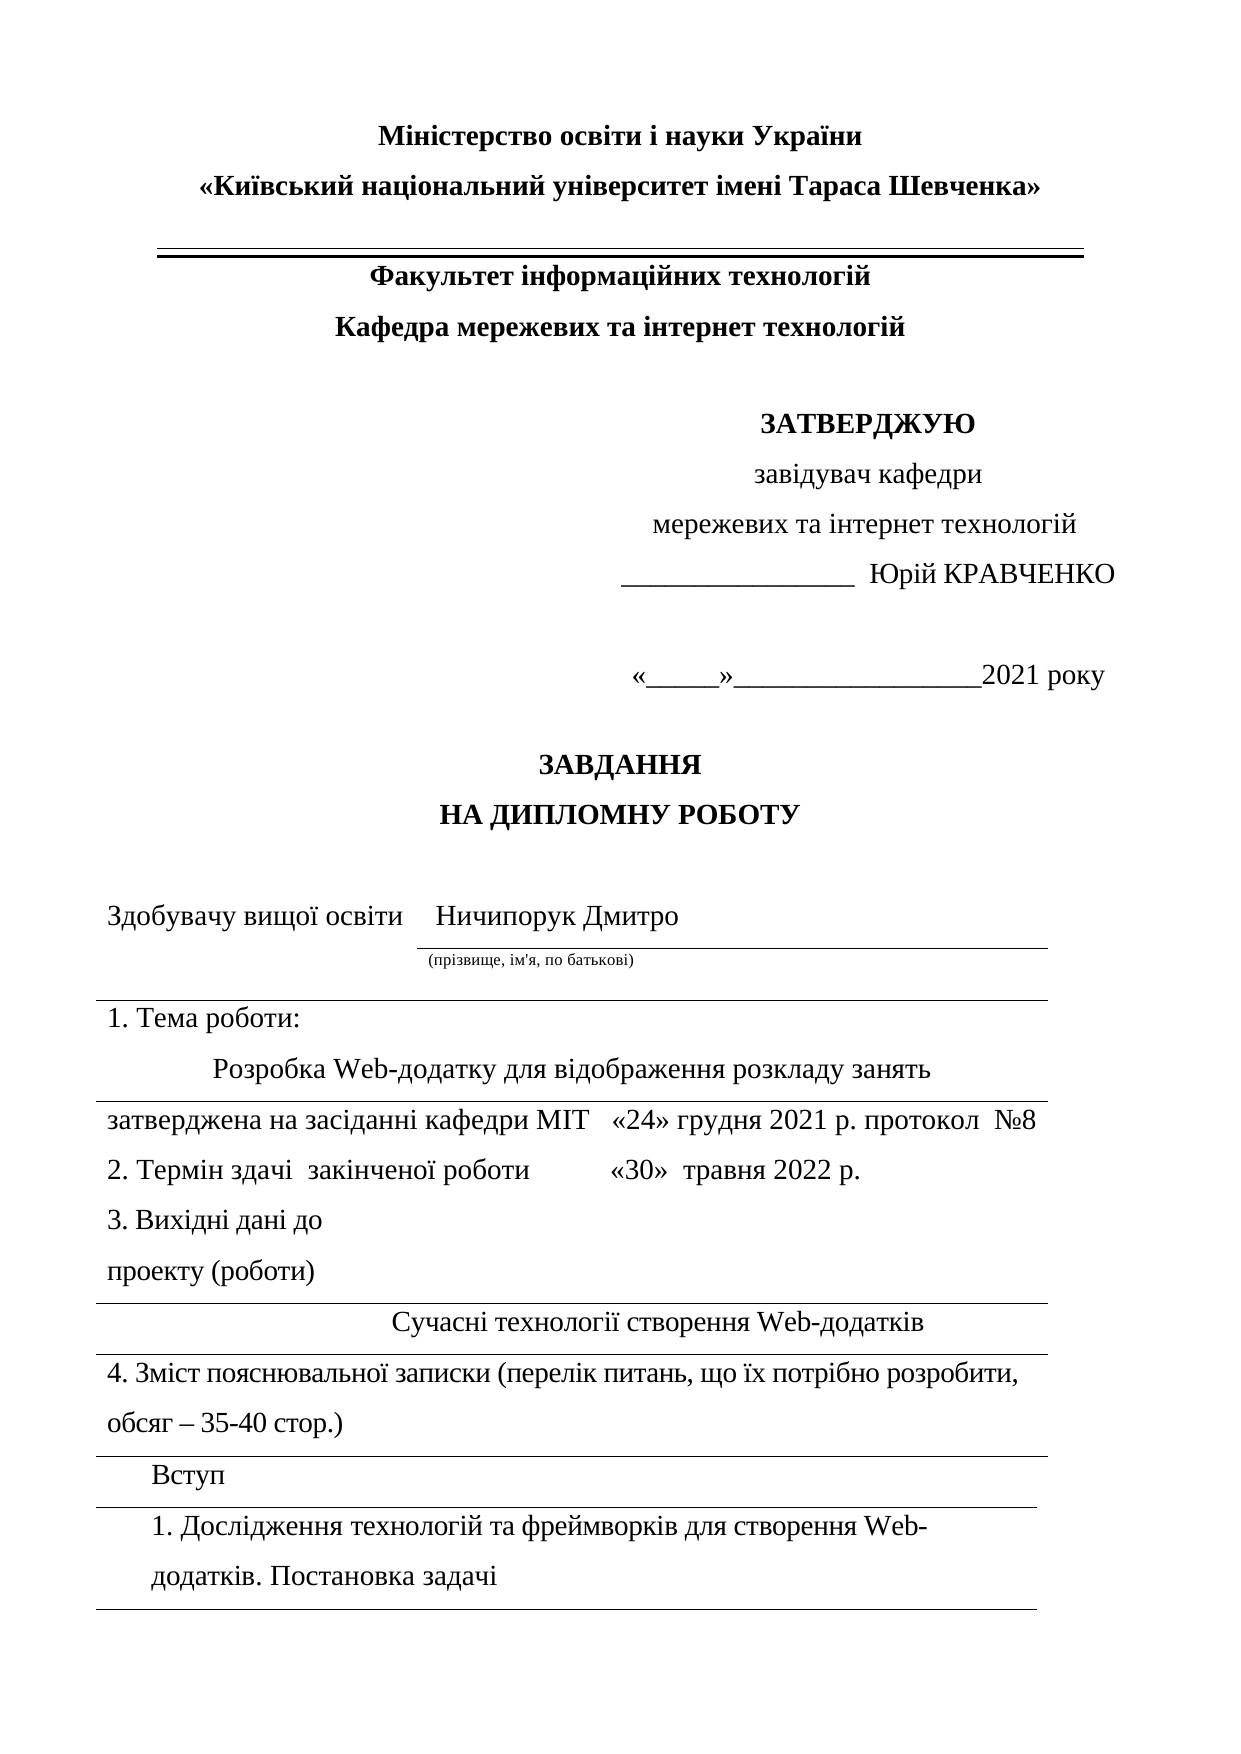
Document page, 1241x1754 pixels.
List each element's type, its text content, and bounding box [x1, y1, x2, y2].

text «Київський національний університет імені Тараса Шевченка» [118, 168, 1122, 202]
table_cell 1. Тема роботи: Розробка Web-додатку для відображення розкладу занять [96, 1001, 1048, 1101]
table_cell 1. Дослідження технологій та фреймворків для створення Web-додатків. Постановка задачі [96, 1508, 1037, 1609]
text Факультет інформаційних технологій [118, 258, 1122, 292]
table_cell [1037, 1457, 1048, 1507]
text ЗАВДАННЯ [118, 747, 1122, 781]
text ________________ Юрій КРАВЧЕНКО [118, 557, 1122, 590]
table_cell 3. Вихідні дані до проекту (роботи) [96, 1203, 417, 1303]
table_cell 2. Термін здачі закінченої роботи «30» травня 2022 р. [96, 1152, 1048, 1202]
text Кафедра мережевих та інтернет технологій [118, 309, 1122, 342]
text завідувач кафедри [118, 456, 1122, 489]
table_cell Вступ [96, 1457, 1037, 1507]
table_cell [417, 1203, 1048, 1303]
table_cell Сучасні технології створення Web-додатків [96, 1304, 1048, 1354]
text мережевих та інтернет технологій [118, 506, 1122, 540]
text НА ДИПЛОМНУ РОБОТУ [118, 797, 1122, 831]
table_cell (прізвище, ім'я, по батькові) [417, 949, 1048, 999]
table_header [157, 219, 1084, 247]
text «_____»_________________2021 року [118, 657, 1122, 691]
table_cell затверджена на засіданні кафедри МІТ «24» грудня 2021 р. протокол №8 [96, 1102, 1048, 1152]
text Міністерство освіти і науки України [118, 118, 1122, 152]
table_cell [96, 948, 417, 999]
text ЗАТВЕРДЖУЮ [118, 406, 1122, 439]
table_header Здобувачу вищої освіти [96, 898, 417, 948]
table_cell [1037, 1507, 1048, 1609]
table_header Ничипорук Дмитро [417, 898, 1048, 948]
table_cell 4. Зміст пояснювальної записки (перелік питань, що їх потрібно розробити, обсяг – 35-40 стор.) [96, 1355, 1048, 1456]
